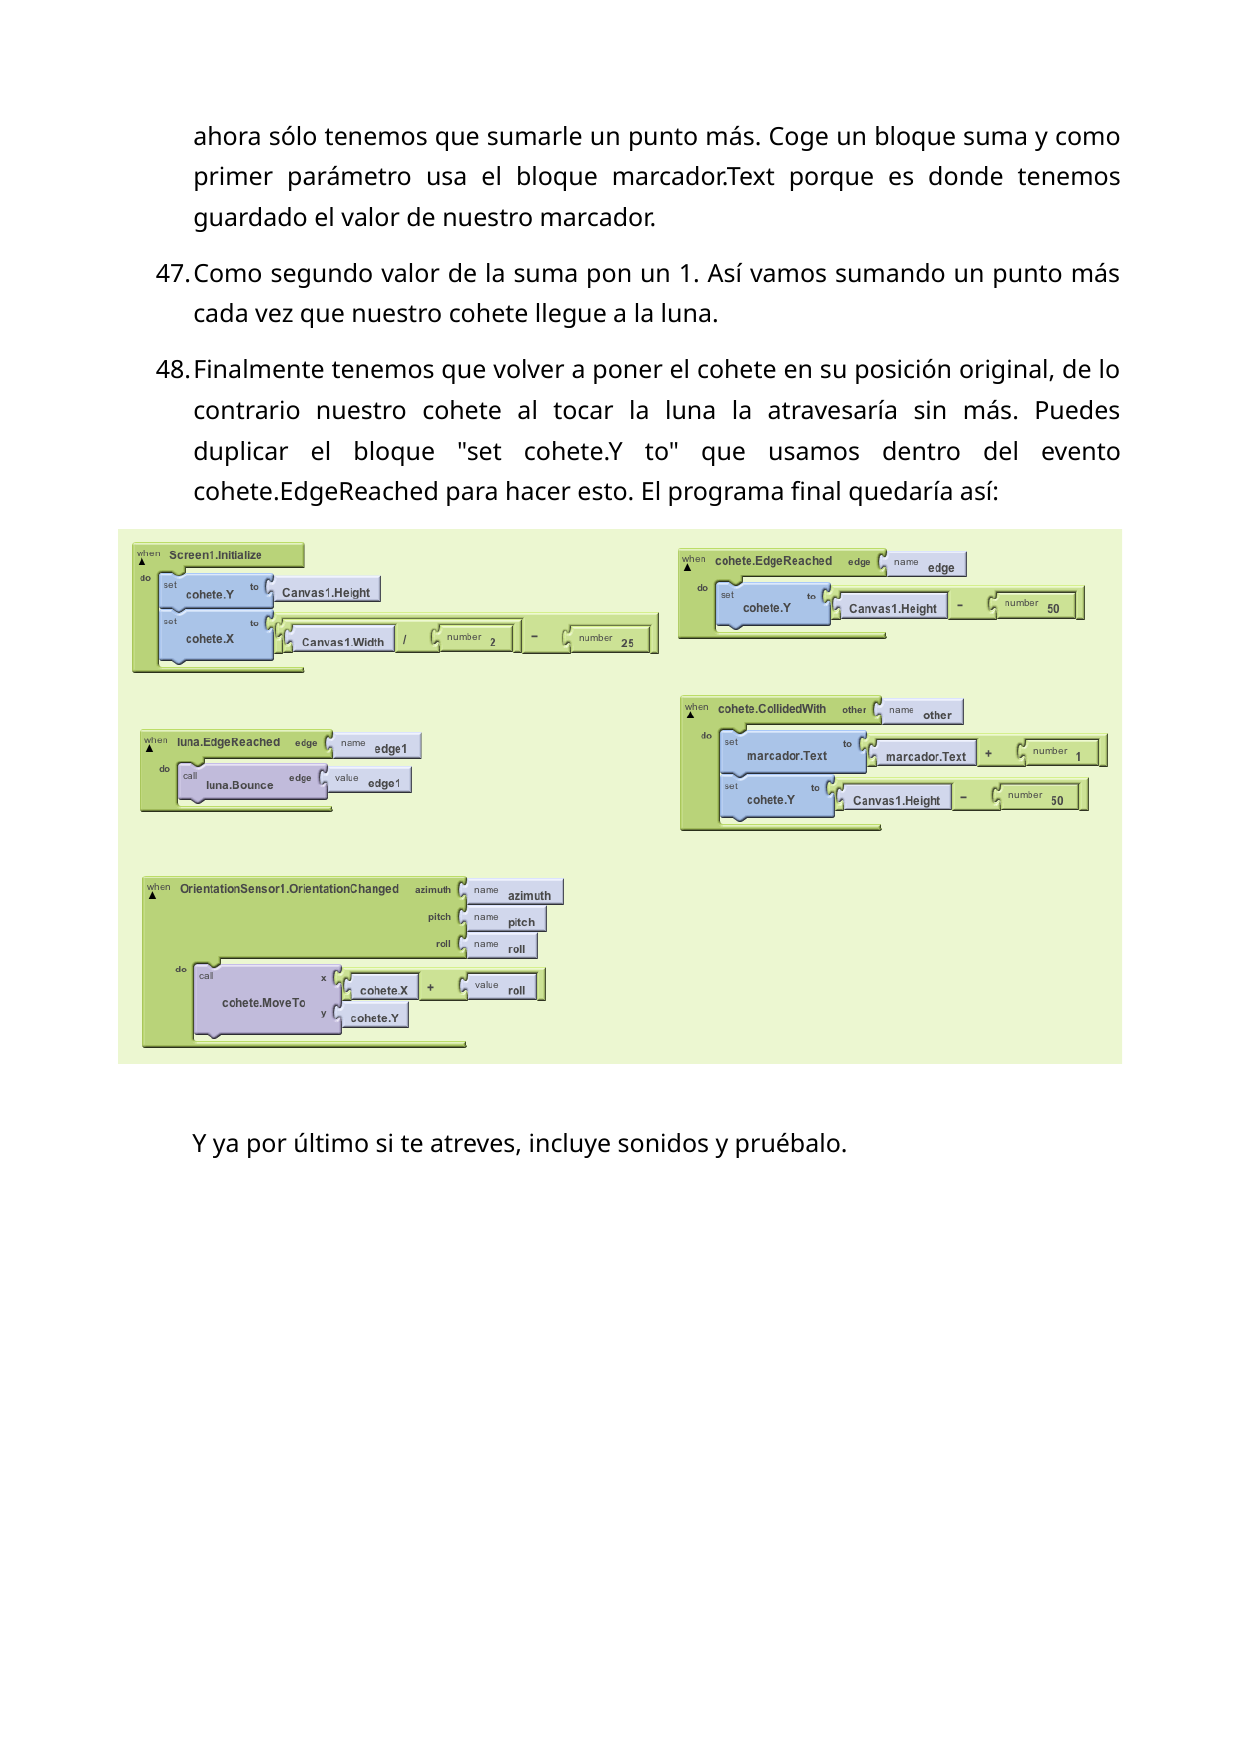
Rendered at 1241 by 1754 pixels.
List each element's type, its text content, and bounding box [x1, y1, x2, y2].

text Y ya por último si te atreves, incluye sonidos y pruébalo. [118, 1126, 1122, 1160]
picture [118, 529, 1123, 1064]
list Como segundo valor de la suma pon un 1. Así vamos sumando un punto más cada vez que nuestro cohete llegue a la luna. [156, 255, 1122, 330]
list ahora sólo tenemos que sumarle un punto más. Coge un bloque suma y como primer parámetro usa el bloque marcador.Text porque es donde tenemos guardado el valor de nuestro marcador. [156, 118, 1122, 234]
list Finalmente tenemos que volver a poner el cohete en su posición original, de lo contrario nuestro cohete al tocar la luna la atravesaría sin más. Puedes duplicar el bloque "set cohete.Y to" que usamos dentro del evento cohete.EdgeReached para hacer esto. El programa final quedaría así: [156, 351, 1122, 508]
